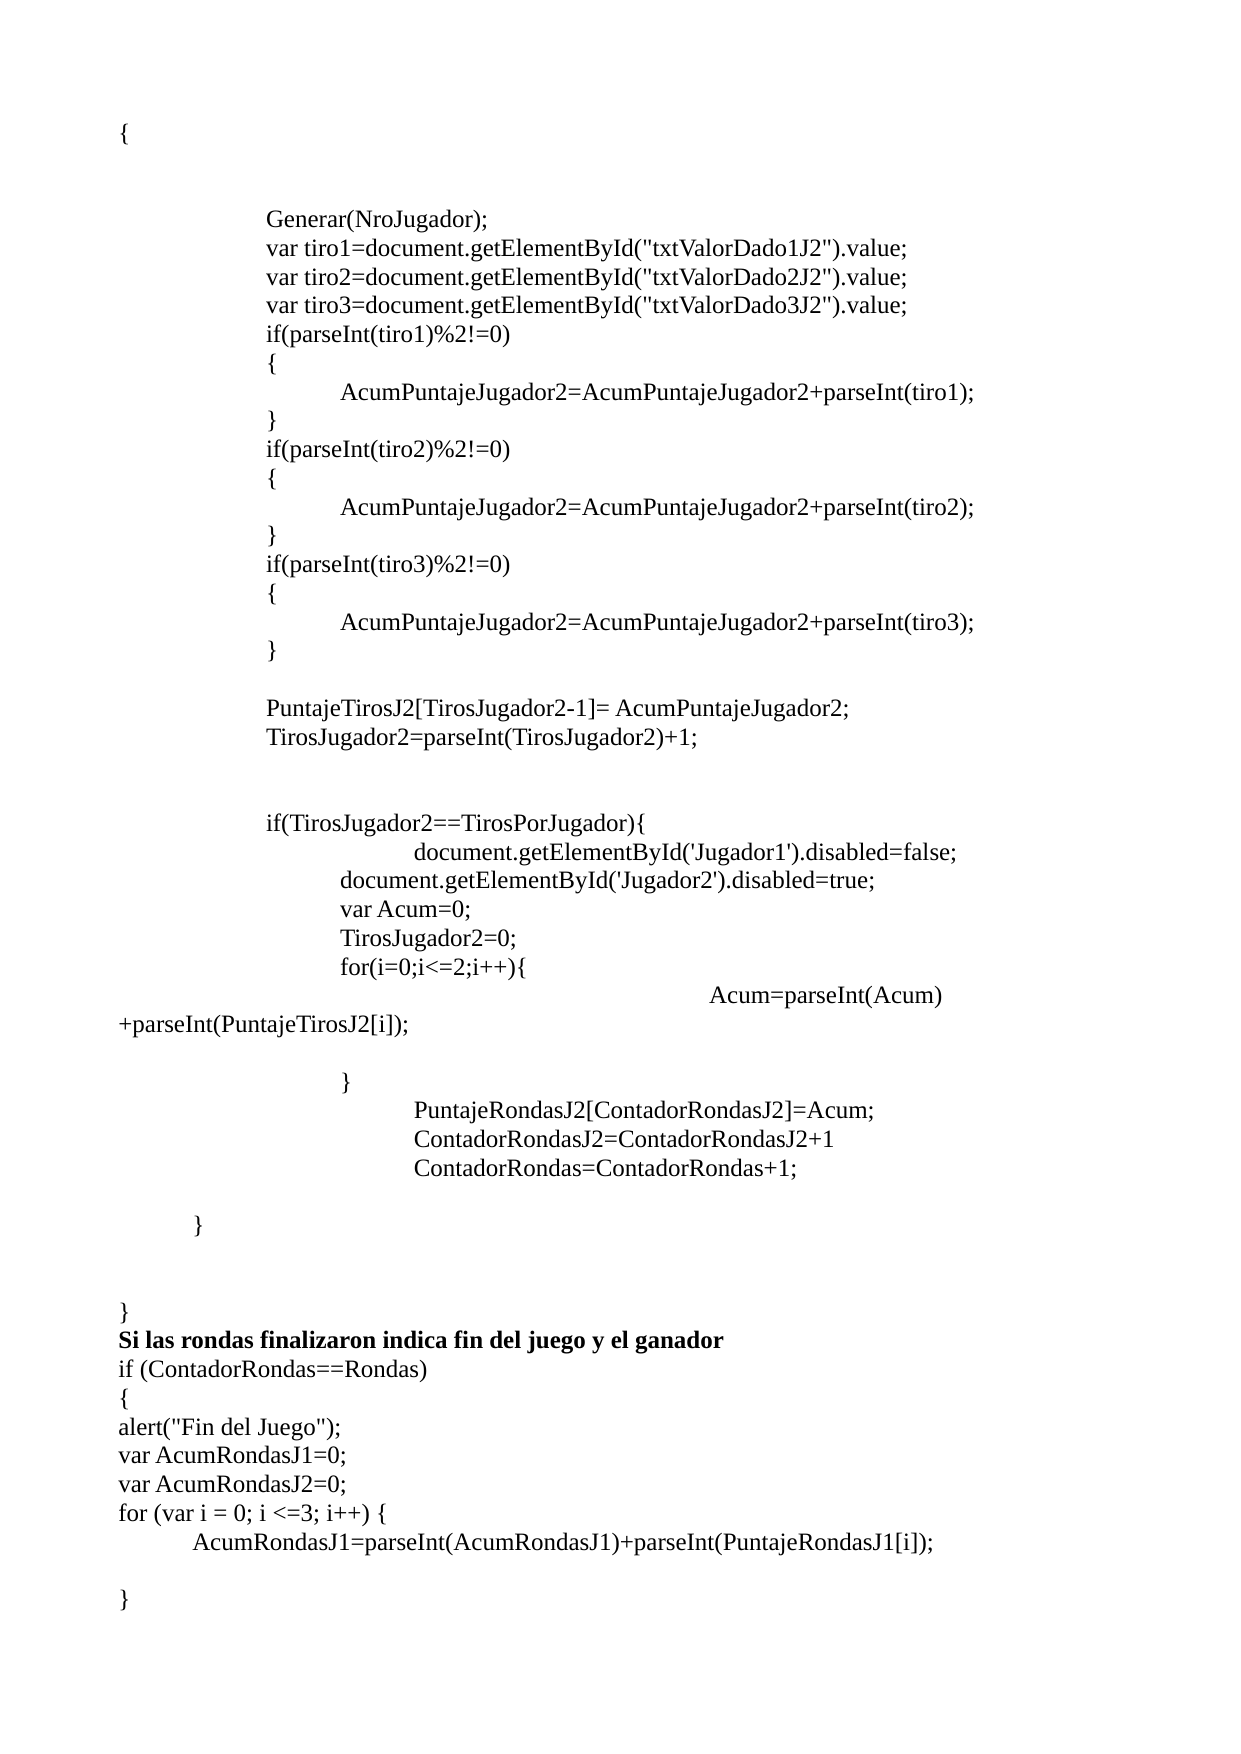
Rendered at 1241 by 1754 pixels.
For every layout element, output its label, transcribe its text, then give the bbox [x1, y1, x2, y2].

text if(TirosJugador2==TirosPorJugador){ [118, 808, 1122, 837]
text } [118, 636, 1122, 664]
text } [118, 1067, 1122, 1096]
text } [118, 521, 1122, 549]
text for(i=0;i<=2;i++){ [118, 952, 1122, 981]
text AcumPuntajeJugador2=AcumPuntajeJugador2+parseInt(tiro3); [118, 607, 1122, 636]
text } [118, 406, 1122, 434]
text var AcumRondasJ1=0; [118, 1441, 1122, 1469]
text } [118, 1584, 1122, 1613]
text if(parseInt(tiro1)%2!=0) [118, 319, 1122, 348]
text var tiro1=document.getElementById("txtValorDado1J2").value; [118, 233, 1122, 262]
text } [118, 1297, 1122, 1326]
text var Acum=0; [118, 894, 1122, 923]
text TirosJugador2=0; [118, 923, 1122, 952]
text var tiro3=document.getElementById("txtValorDado3J2").value; [118, 291, 1122, 319]
text document.getElementById('Jugador1').disabled=false; [118, 837, 1122, 866]
text TirosJugador2=parseInt(TirosJugador2)+1; [118, 722, 1122, 751]
text AcumPuntajeJugador2=AcumPuntajeJugador2+parseInt(tiro1); [118, 377, 1122, 406]
text { [118, 118, 1122, 147]
text PuntajeRondasJ2[ContadorRondasJ2]=Acum; [118, 1096, 1122, 1124]
text var AcumRondasJ2=0; [118, 1469, 1122, 1498]
text { [118, 348, 1122, 377]
text alert("Fin del Juego"); [118, 1412, 1122, 1441]
text AcumRondasJ1=parseInt(AcumRondasJ1)+parseInt(PuntajeRondasJ1[i]); [118, 1527, 1122, 1556]
text if(parseInt(tiro2)%2!=0) [118, 434, 1122, 463]
text if(parseInt(tiro3)%2!=0) [118, 549, 1122, 578]
text PuntajeTirosJ2[TirosJugador2-1]= AcumPuntajeJugador2; [118, 693, 1122, 722]
text } [118, 1211, 1122, 1239]
text Si las rondas finalizaron indica fin del juego y el ganador [118, 1326, 1122, 1354]
text if (ContadorRondas==Rondas) [118, 1354, 1122, 1383]
text for (var i = 0; i <=3; i++) { [118, 1498, 1122, 1527]
text { [118, 578, 1122, 607]
text ContadorRondasJ2=ContadorRondasJ2+1 [118, 1124, 1122, 1153]
text { [118, 463, 1122, 492]
text document.getElementById('Jugador2').disabled=true; [118, 866, 1122, 894]
text var tiro2=document.getElementById("txtValorDado2J2").value; [118, 262, 1122, 291]
text AcumPuntajeJugador2=AcumPuntajeJugador2+parseInt(tiro2); [118, 492, 1122, 521]
text Generar(NroJugador); [118, 204, 1122, 233]
text Acum=parseInt(Acum)+parseInt(PuntajeTirosJ2[i]); [118, 981, 1122, 1038]
text ContadorRondas=ContadorRondas+1; [118, 1153, 1122, 1182]
text { [118, 1383, 1122, 1412]
